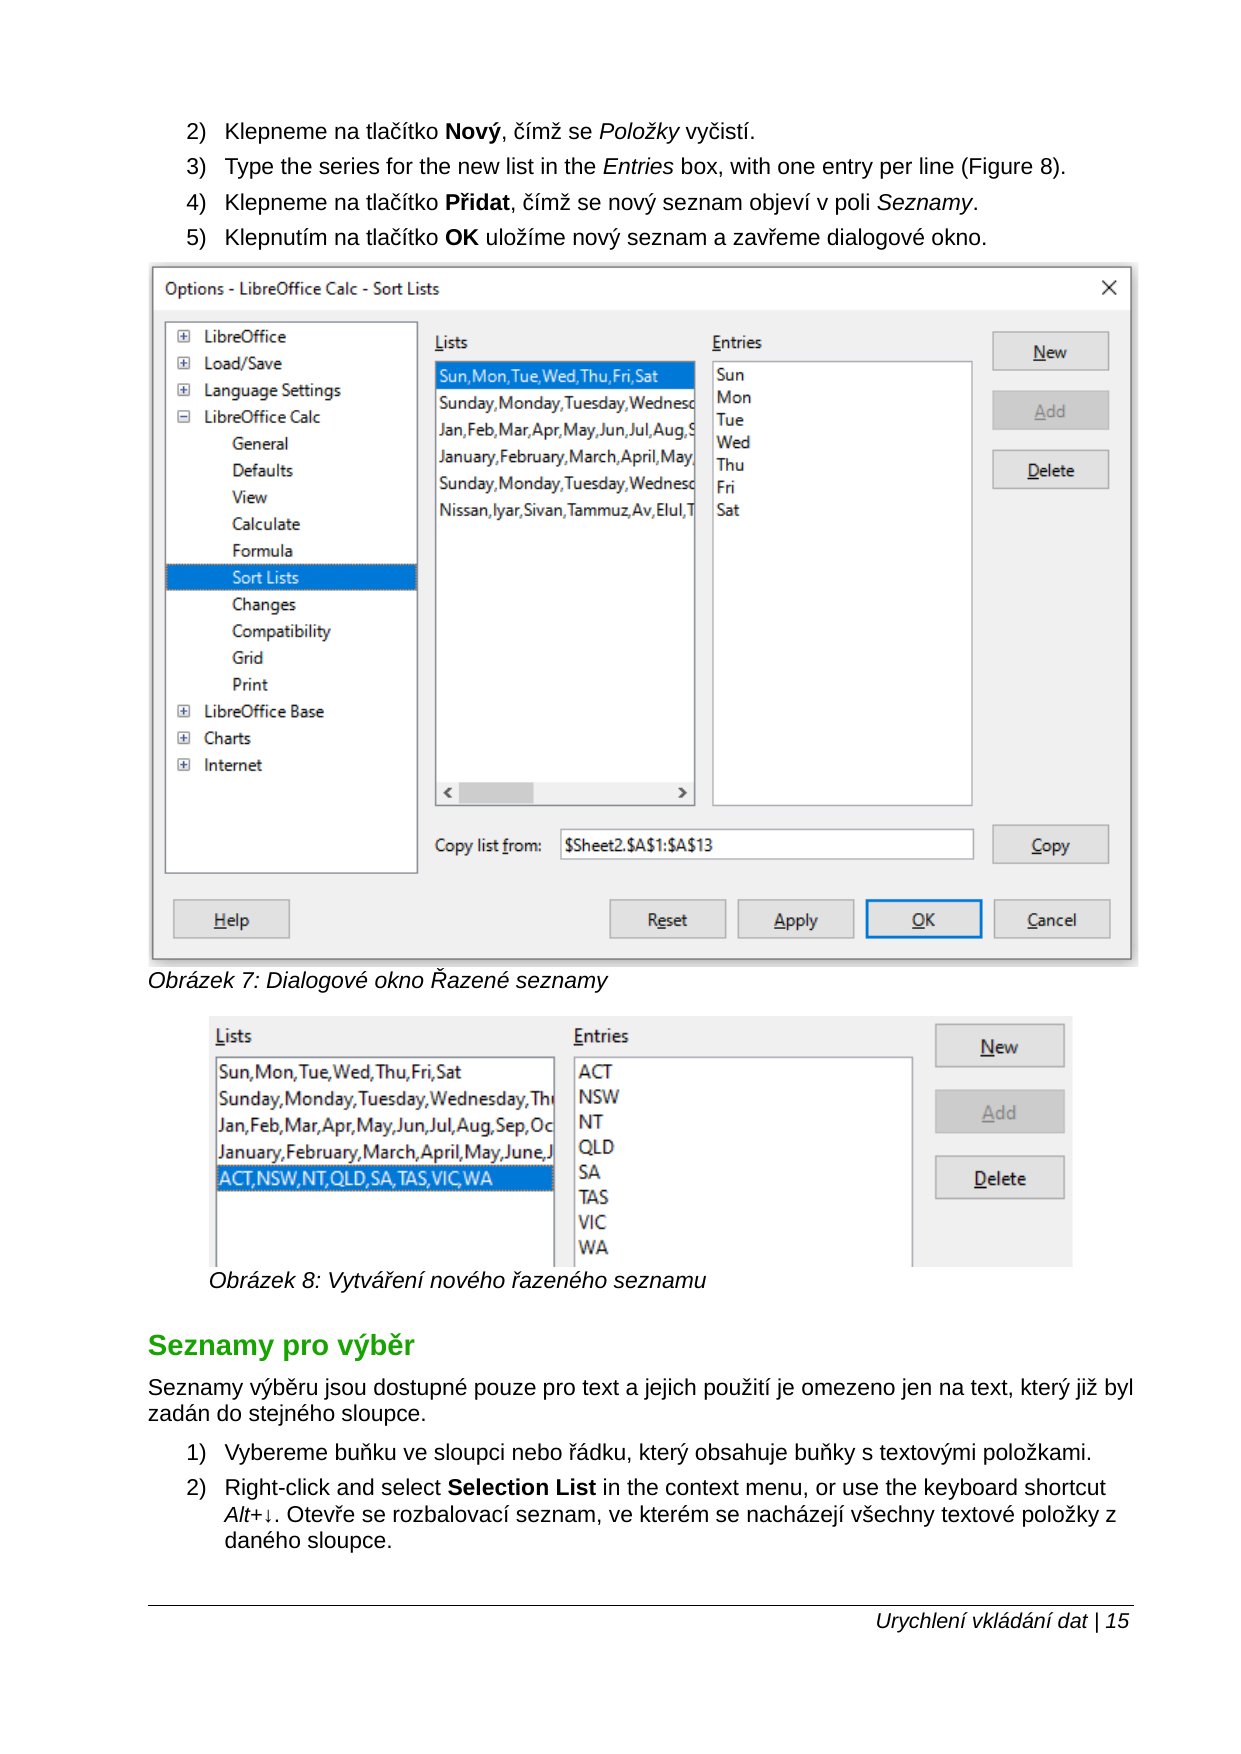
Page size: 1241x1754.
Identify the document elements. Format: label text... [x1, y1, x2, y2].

list Vybereme buňku ve sloupci nebo řádku, který obsahuje buňky s textovými položkami. [207, 1439, 1134, 1465]
text Obrázek 8: Vytváření nového řazeného seznamu [209, 1267, 1073, 1293]
list Type the series for the new list in the Entries box, with one entry per line (Figure 8). [207, 153, 1134, 180]
picture [208, 1016, 1073, 1267]
subtitle Seznamy pro výběr [148, 1328, 1134, 1362]
list Klepneme na tlačítko Přidat, čímž se nový seznam objeví v poli Seznamy. [207, 188, 1134, 215]
list Right-click and select Selection List in the context menu, or use the keyboard shortcut Alt+↓. Otevře se rozbalovací seznam, ve kterém se nacházejí všechny textové položky z daného sloupce. [207, 1474, 1134, 1553]
list Klepnutím na tlačítko OK uložíme nový seznam a zavřeme dialogové okno. [207, 224, 1134, 250]
text Seznamy výběru jsou dostupné pouze pro text a jejich použití je omezeno jen na text, který již byl zadán do stejného sloupce. [148, 1374, 1134, 1426]
list Klepneme na tlačítko Nový, čímž se Položky vyčistí. [207, 118, 1134, 144]
text Obrázek 7: Dialogové okno Řazené seznamy [148, 967, 1139, 993]
picture [148, 262, 1139, 967]
